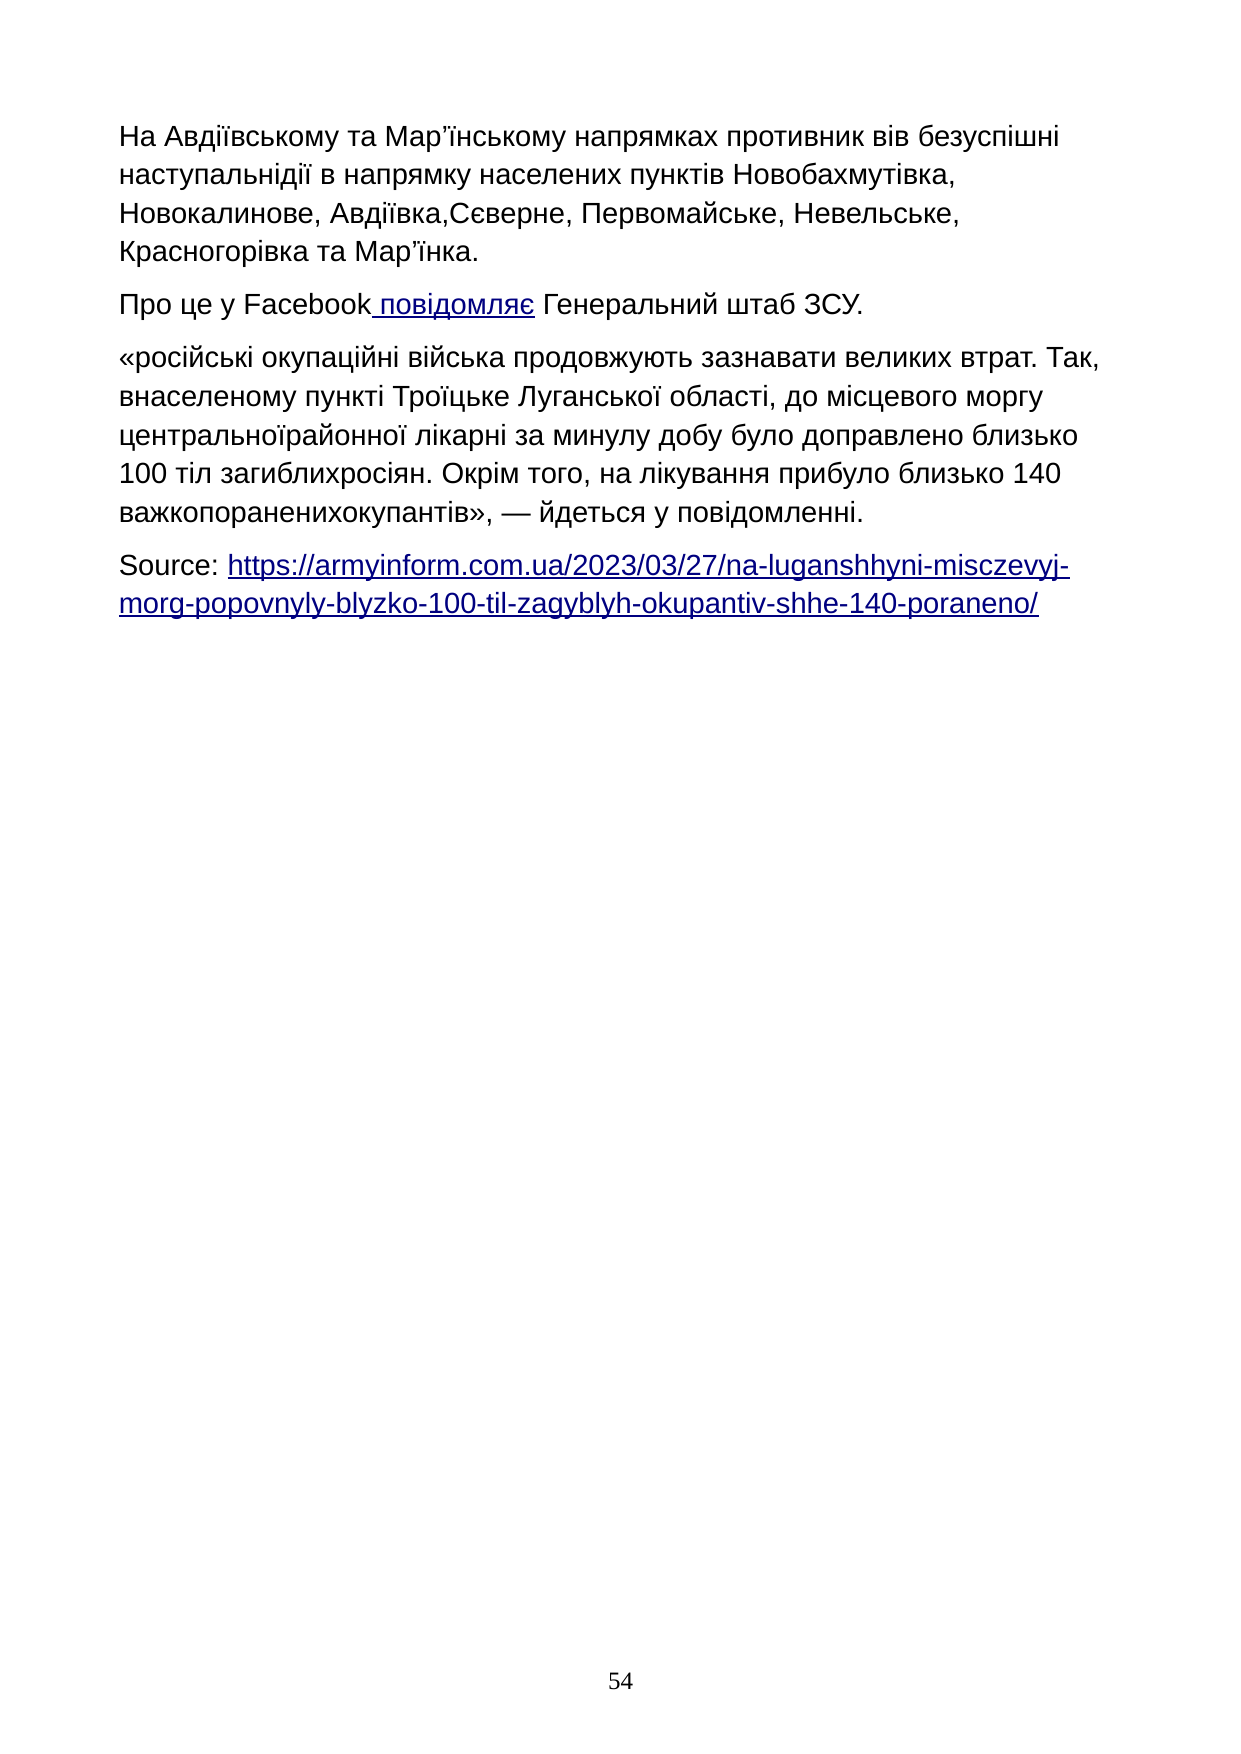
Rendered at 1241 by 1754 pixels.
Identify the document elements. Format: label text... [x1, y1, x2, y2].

text На Авдіївському та Мар’їнському напрямках противник вів безуспішні наступальнідії в напрямку населених пунктів Новобахмутівка, Новокалинове, Авдіївка,Сєверне, Первомайське, Невельське, Красногорівка та Мар’їнка. [118, 118, 1122, 268]
text «російські окупаційні війська продовжують зазнавати великих втрат. Так, внаселеному пункті Троїцьке Луганської області, до місцевого моргу центральноїрайонної лікарні за минулу добу було доправлено близько 100 тіл загиблихросіян. Окрім того, на лікування прибуло близько 140 важкопораненихокупантів», — йдеться у повідомленні. [118, 340, 1122, 528]
text Про це у Facebook повідомляє Генеральний штаб ЗСУ. [118, 287, 1122, 321]
text Source: https://armyinform.com.ua/2023/03/27/na-luganshhyni-misczevyj-morg-popovnyly-blyzko-100-til-zagyblyh-okupantiv-shhe-140-poraneno/ [118, 548, 1122, 620]
